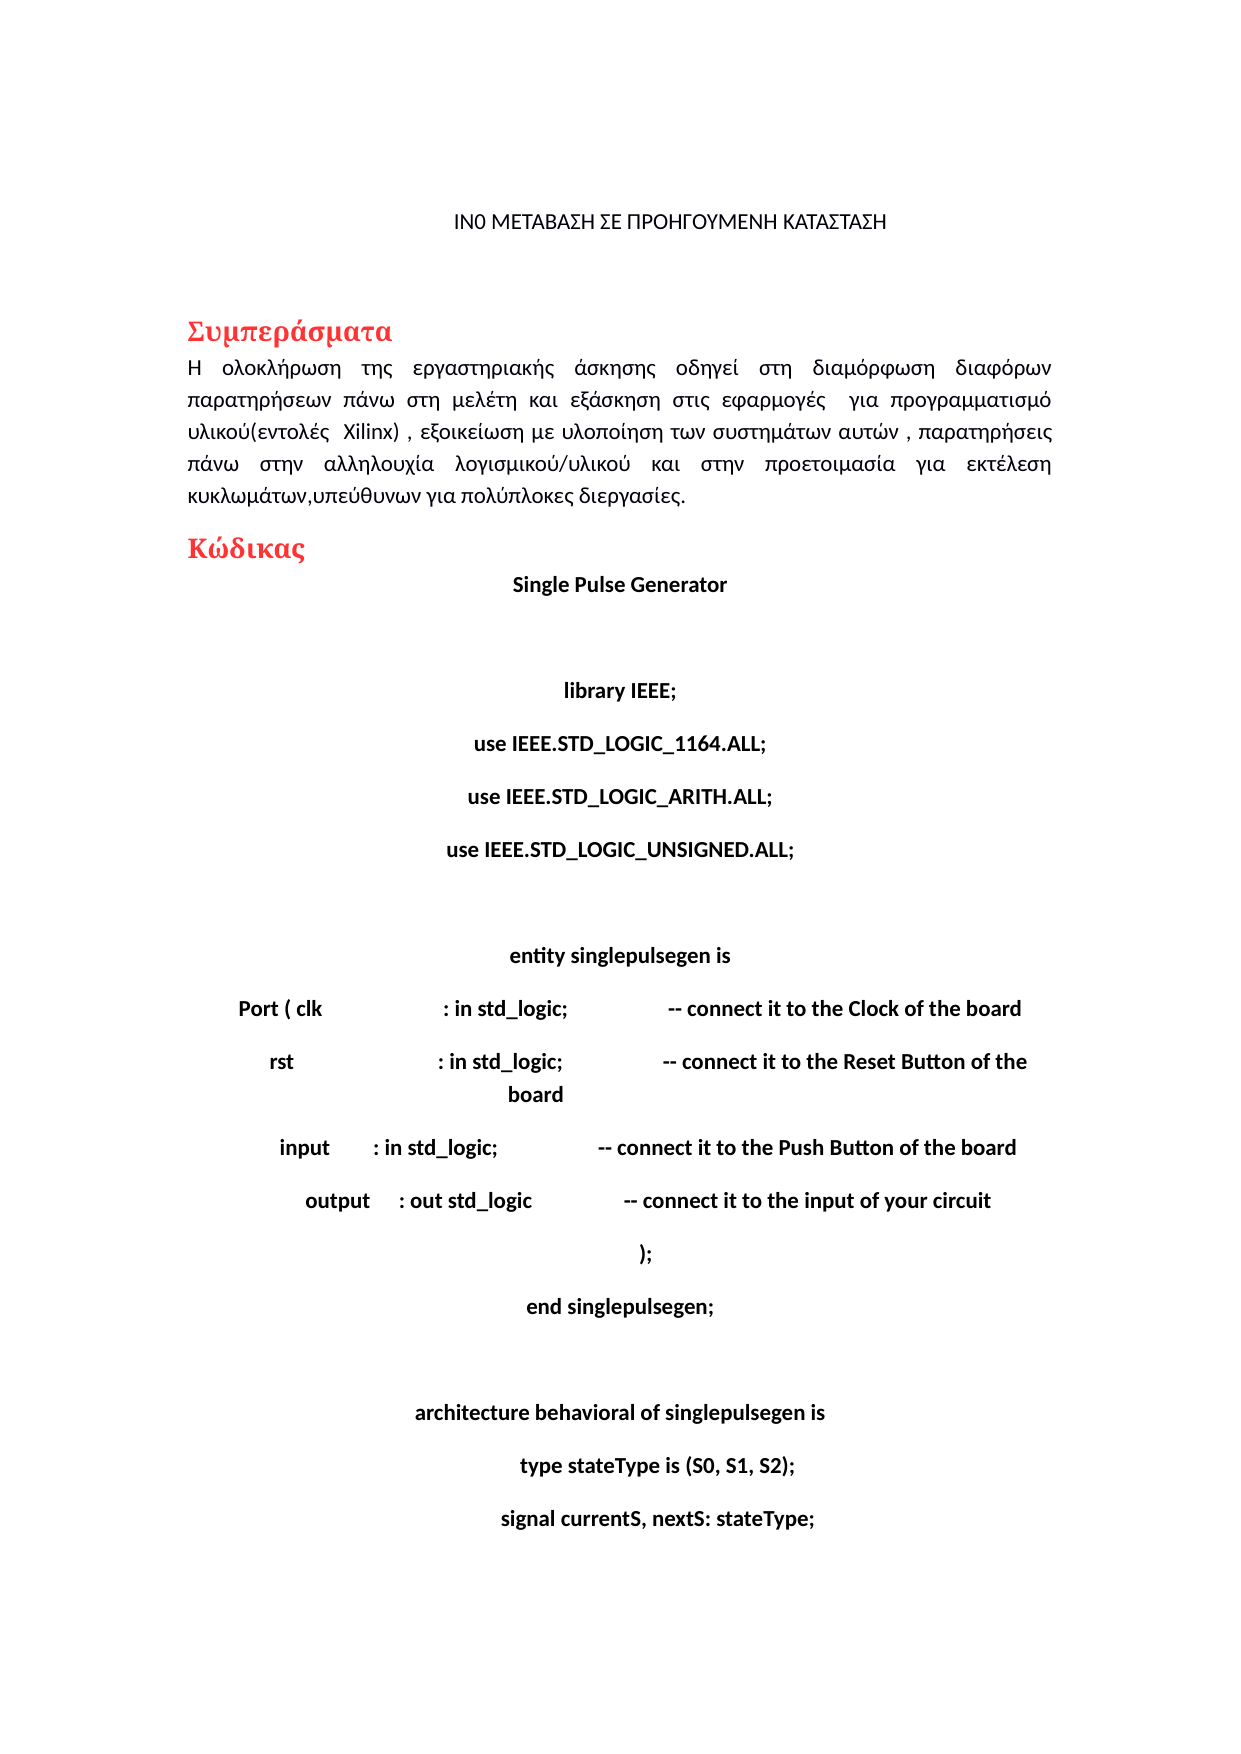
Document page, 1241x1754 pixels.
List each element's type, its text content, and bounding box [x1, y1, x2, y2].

text end singlepulsegen; [187, 1292, 1053, 1320]
text use IEEE.STD_LOGIC_ARITH.ALL; [187, 782, 1053, 810]
subtitle Κώδικας [187, 534, 1053, 566]
text Single Pulse Generator [187, 570, 1053, 598]
text type stateType is (S0, S1, S2); [187, 1451, 1053, 1479]
text entity singlepulsegen is [187, 941, 1053, 969]
text Η ολοκλήρωση της εργαστηριακής άσκησης οδηγεί στη διαμόρφωση διαφόρων παρατηρήσεων πάνω στη μελέτη και εξάσκηση στις εφαρμογές για προγραμματισμό υλικού(εντολές Xilinx) , εξοικείωση με υλοποίηση των συστημάτων αυτών , παρατηρήσεις πάνω στην αλληλουχία λογισμικού/υλικού και στην προετοιμασία για εκτέλεση κυκλωμάτων,υπεύθυνων για πολύπλοκες διεργασίες. [187, 353, 1053, 509]
text rst : in std_logic; -- connect it to the Reset Button of the board [187, 1047, 1053, 1108]
text architecture behavioral of singlepulsegen is [187, 1398, 1053, 1426]
text Port ( clk : in std_logic; -- connect it to the Clock of the board [187, 994, 1053, 1022]
subtitle Συμπεράσματα [187, 317, 1053, 348]
text input : in std_logic; -- connect it to the Push Button of the board [187, 1133, 1053, 1161]
text output : out std_logic -- connect it to the input of your circuit [187, 1186, 1053, 1214]
text ); [187, 1239, 1053, 1267]
text library IEEE; [187, 676, 1053, 704]
text signal currentS, nextS: stateType; [187, 1504, 1053, 1532]
text use IEEE.STD_LOGIC_UNSIGNED.ALL; [187, 835, 1053, 863]
text use IEEE.STD_LOGIC_1164.ALL; [187, 729, 1053, 757]
text ΙΝ0 ΜΕΤΆΒΑΣΗ ΣΕ ΠΡΟΗΓΟΎΜΕΝΗ ΚΑΤΆΣΤΑΣΗ [187, 207, 1053, 236]
